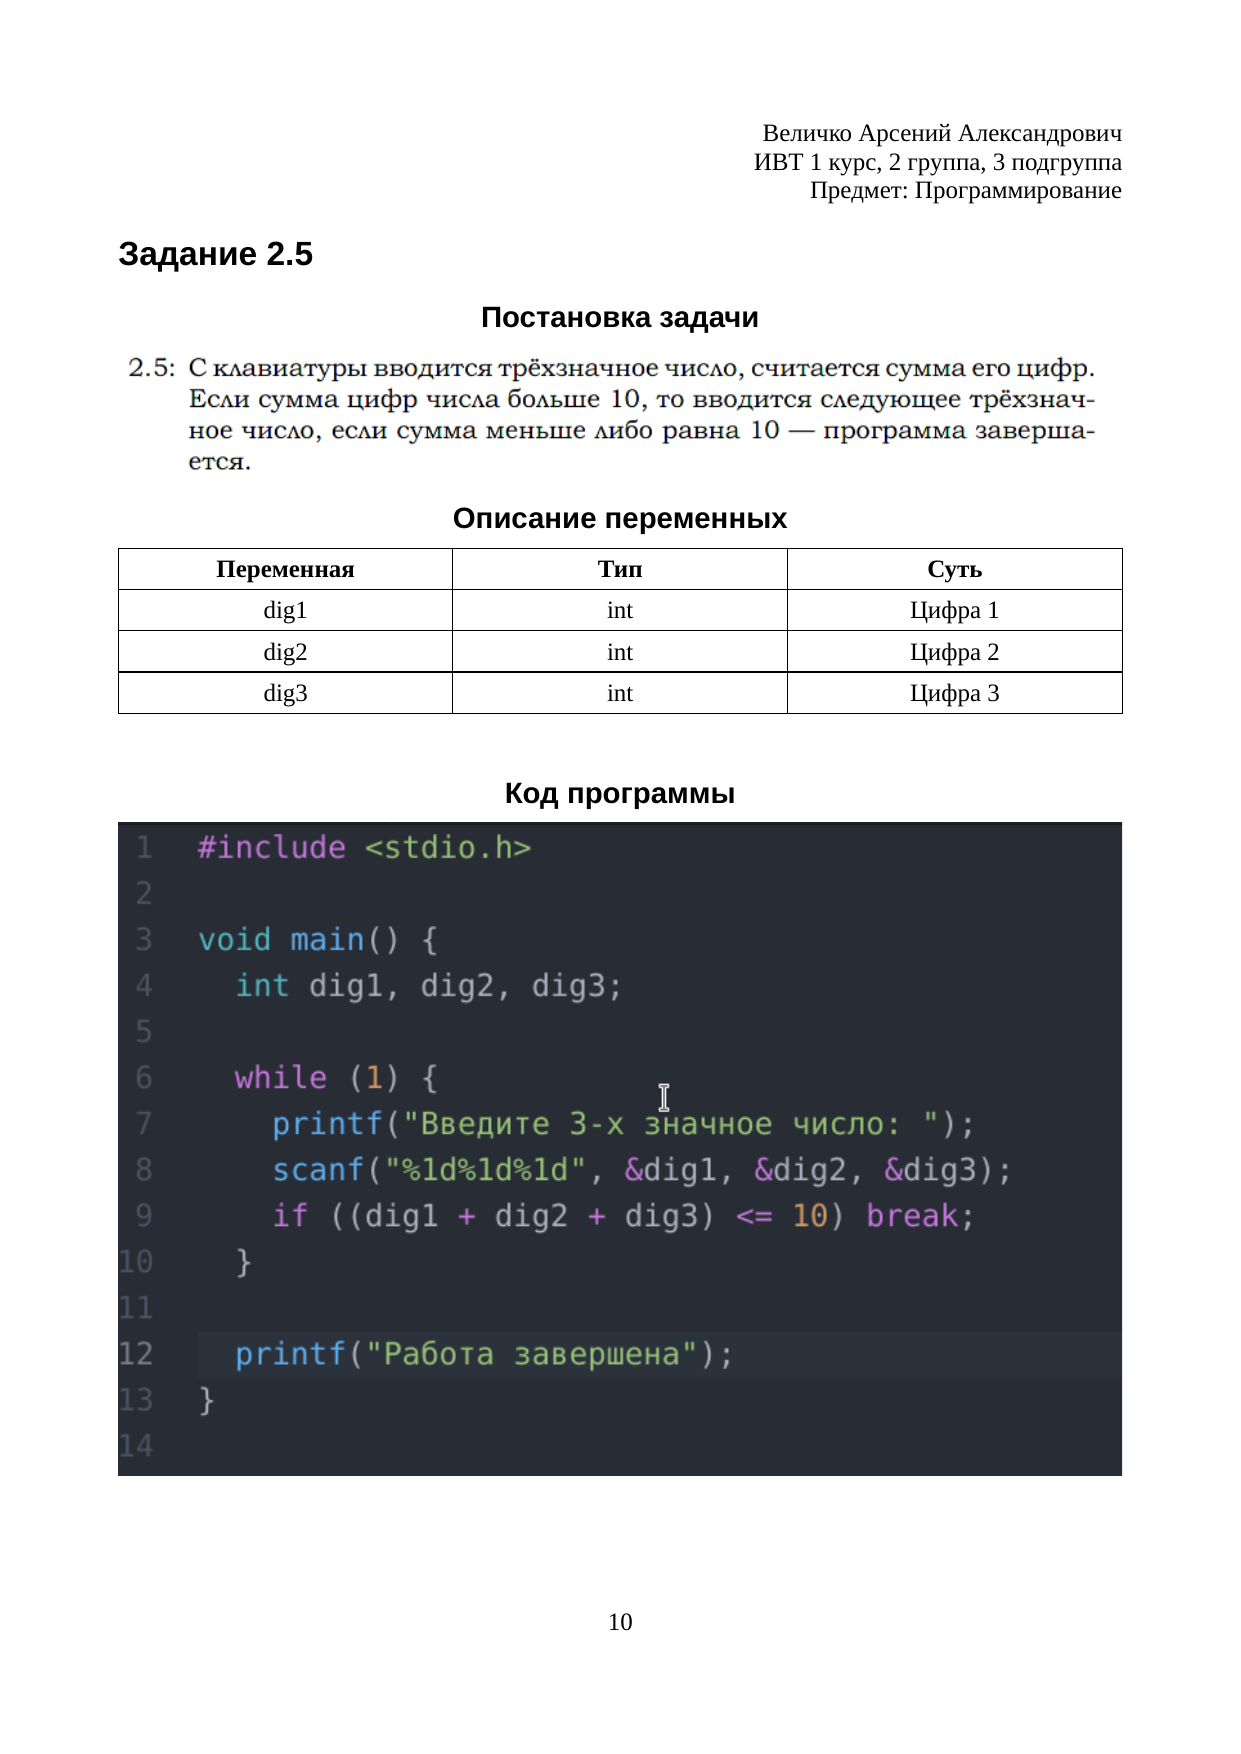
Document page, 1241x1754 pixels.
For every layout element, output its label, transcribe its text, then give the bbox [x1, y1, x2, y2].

table_header Тип [453, 549, 787, 589]
picture [118, 345, 1123, 502]
table_cell dig1 [119, 590, 452, 630]
picture [118, 822, 1123, 1476]
table_cell dig2 [119, 631, 452, 671]
table_cell int [453, 590, 787, 630]
table_cell Цифра 1 [788, 590, 1122, 630]
table_cell int [453, 673, 787, 713]
table_header Переменная [119, 549, 452, 589]
table_header Суть [788, 549, 1122, 589]
table_cell Цифра 2 [788, 631, 1122, 671]
subtitle Код программы [118, 776, 1122, 809]
table_cell int [453, 631, 787, 671]
table_cell Цифра 3 [788, 673, 1122, 713]
subtitle Постановка задачи [118, 299, 1122, 333]
table_cell dig3 [119, 673, 452, 713]
subtitle Описание переменных [118, 502, 1122, 535]
subtitle Задание 2.5 [118, 234, 1122, 272]
